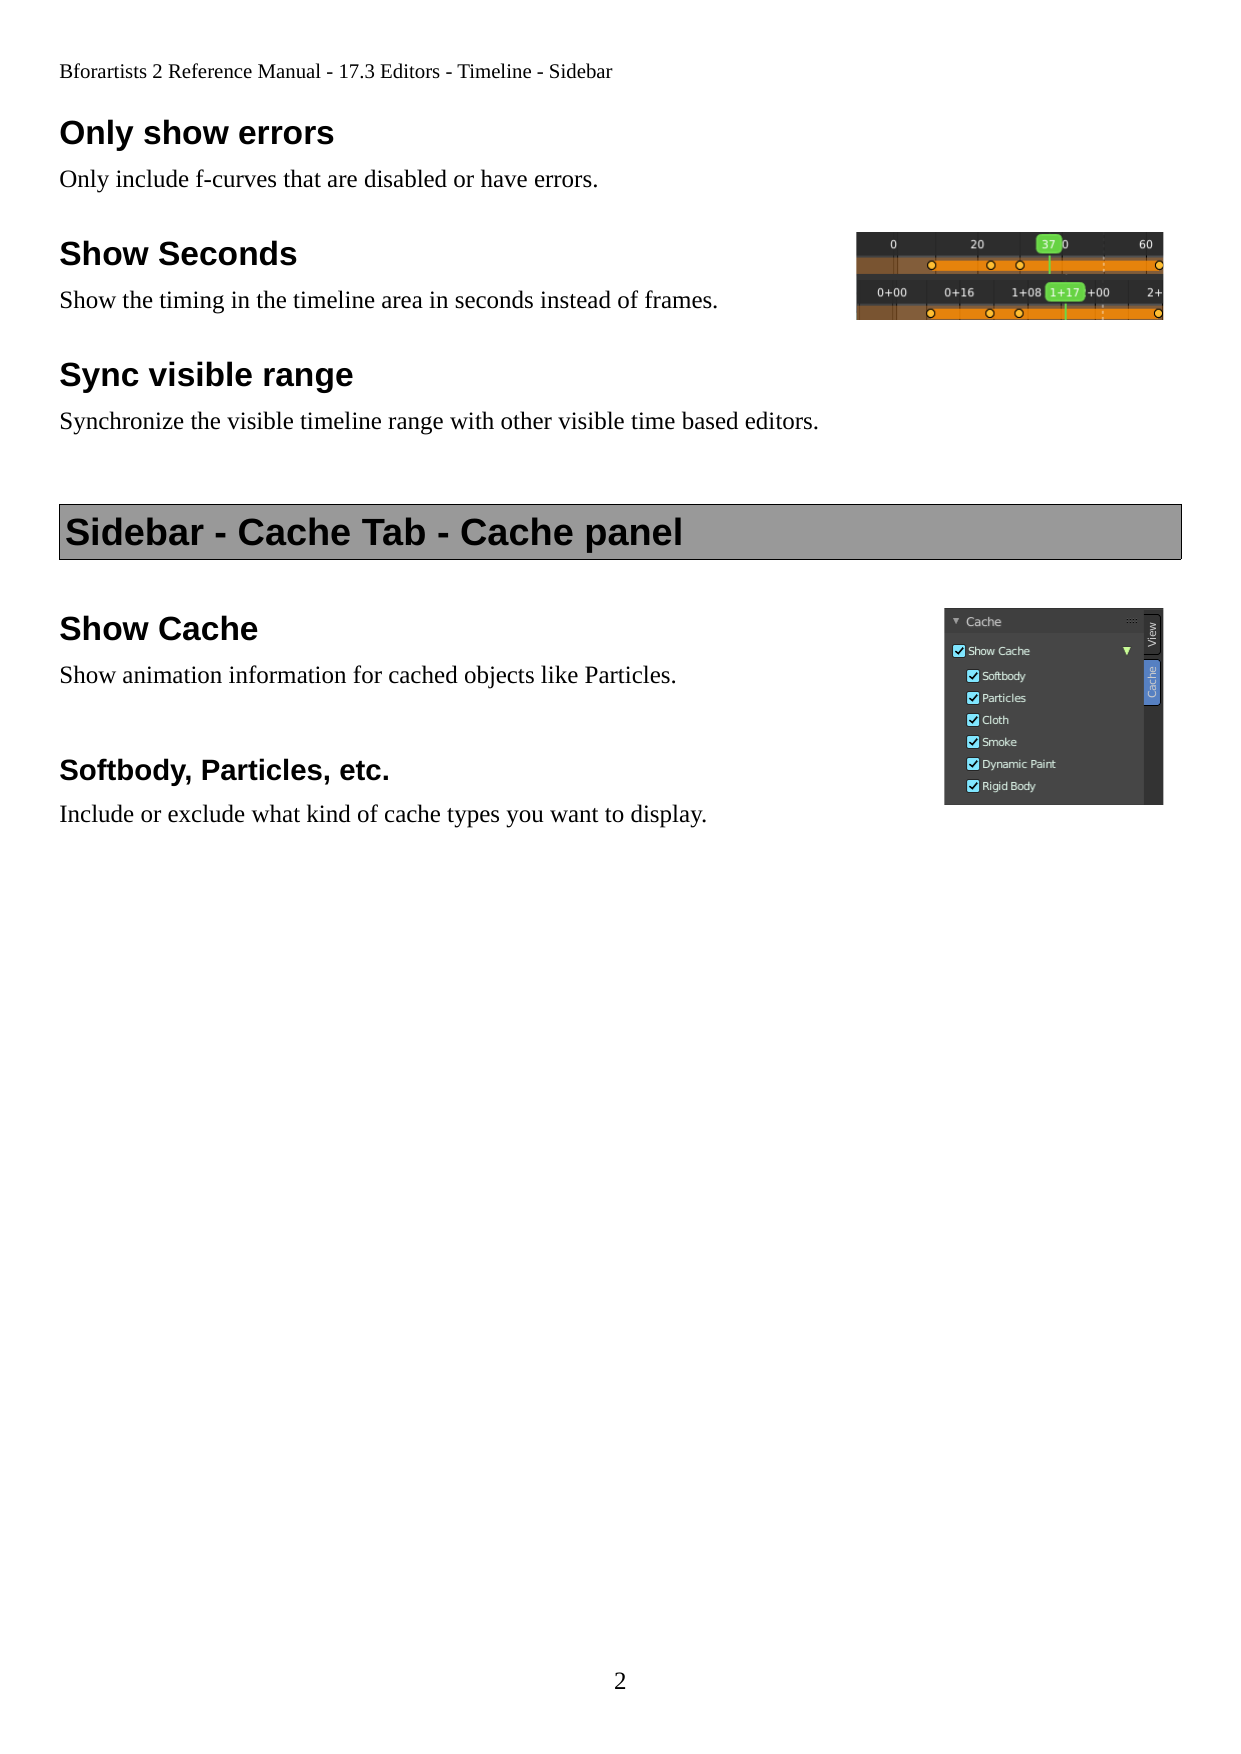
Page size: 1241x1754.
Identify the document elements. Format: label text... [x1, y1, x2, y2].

subtitle Only show errors [59, 113, 1181, 151]
text Synchronize the visible timeline range with other visible time based editors. [59, 406, 1181, 434]
text Show the timing in the timeline area in seconds instead of frames. [59, 285, 856, 313]
subtitle [1164, 609, 1181, 647]
subtitle Softbody, Particles, etc. [59, 752, 944, 786]
subtitle Show Cache [59, 609, 944, 647]
picture [856, 232, 1164, 320]
subtitle [1164, 234, 1181, 272]
subtitle Show Seconds [59, 234, 856, 272]
text Include or exclude what kind of cache types you want to display. [59, 799, 1181, 827]
subtitle Sync visible range [59, 355, 1181, 393]
text Show animation information for cached objects like Particles. [59, 660, 944, 689]
subtitle [1164, 752, 1181, 786]
text Only include f-curves that are disabled or have errors. [59, 164, 1181, 192]
picture [944, 608, 1164, 805]
table_header Sidebar - Cache Tab - Cache panel [60, 505, 1181, 559]
